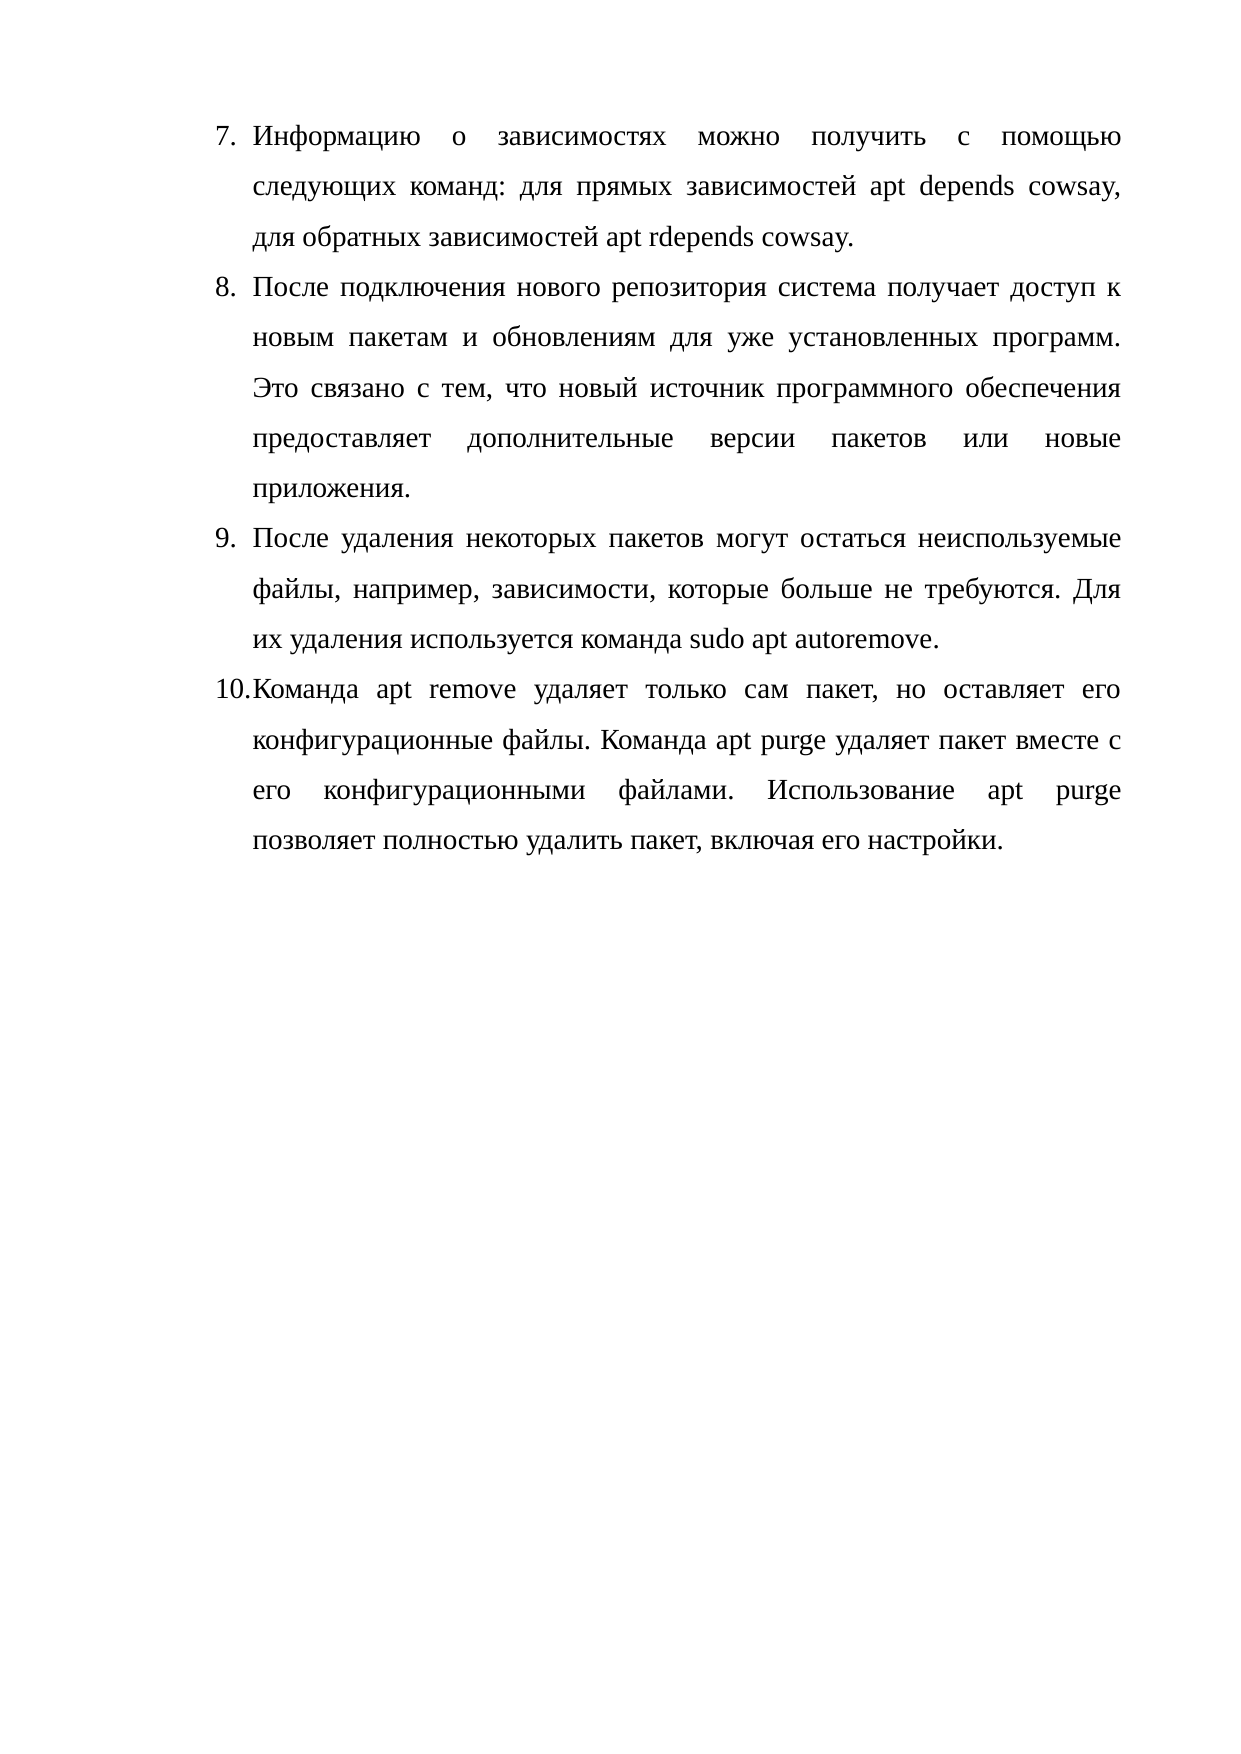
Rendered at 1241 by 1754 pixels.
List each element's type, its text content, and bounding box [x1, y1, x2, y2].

list После подключения нового репозитория система получает доступ к новым пакетам и обновлениям для уже установленных программ. Это связано с тем, что новый источник программного обеспечения предоставляет дополнительные версии пакетов или новые приложения. [215, 269, 1122, 504]
list После удаления некоторых пакетов могут остаться неиспользуемые файлы, например, зависимости, которые больше не требуются. Для их удаления используется команда sudo apt autoremove. [215, 521, 1122, 655]
list Команда apt remove удаляет только сам пакет, но оставляет его конфигурационные файлы. Команда apt purge удаляет пакет вместе с его конфигурационными файлами. Использование apt purge позволяет полностью удалить пакет, включая его настройки. [215, 672, 1122, 856]
list Информацию о зависимостях можно получить с помощью следующих команд: для прямых зависимостей apt depends cowsay, для обратных зависимостей apt rdepends cowsay. [215, 118, 1122, 252]
